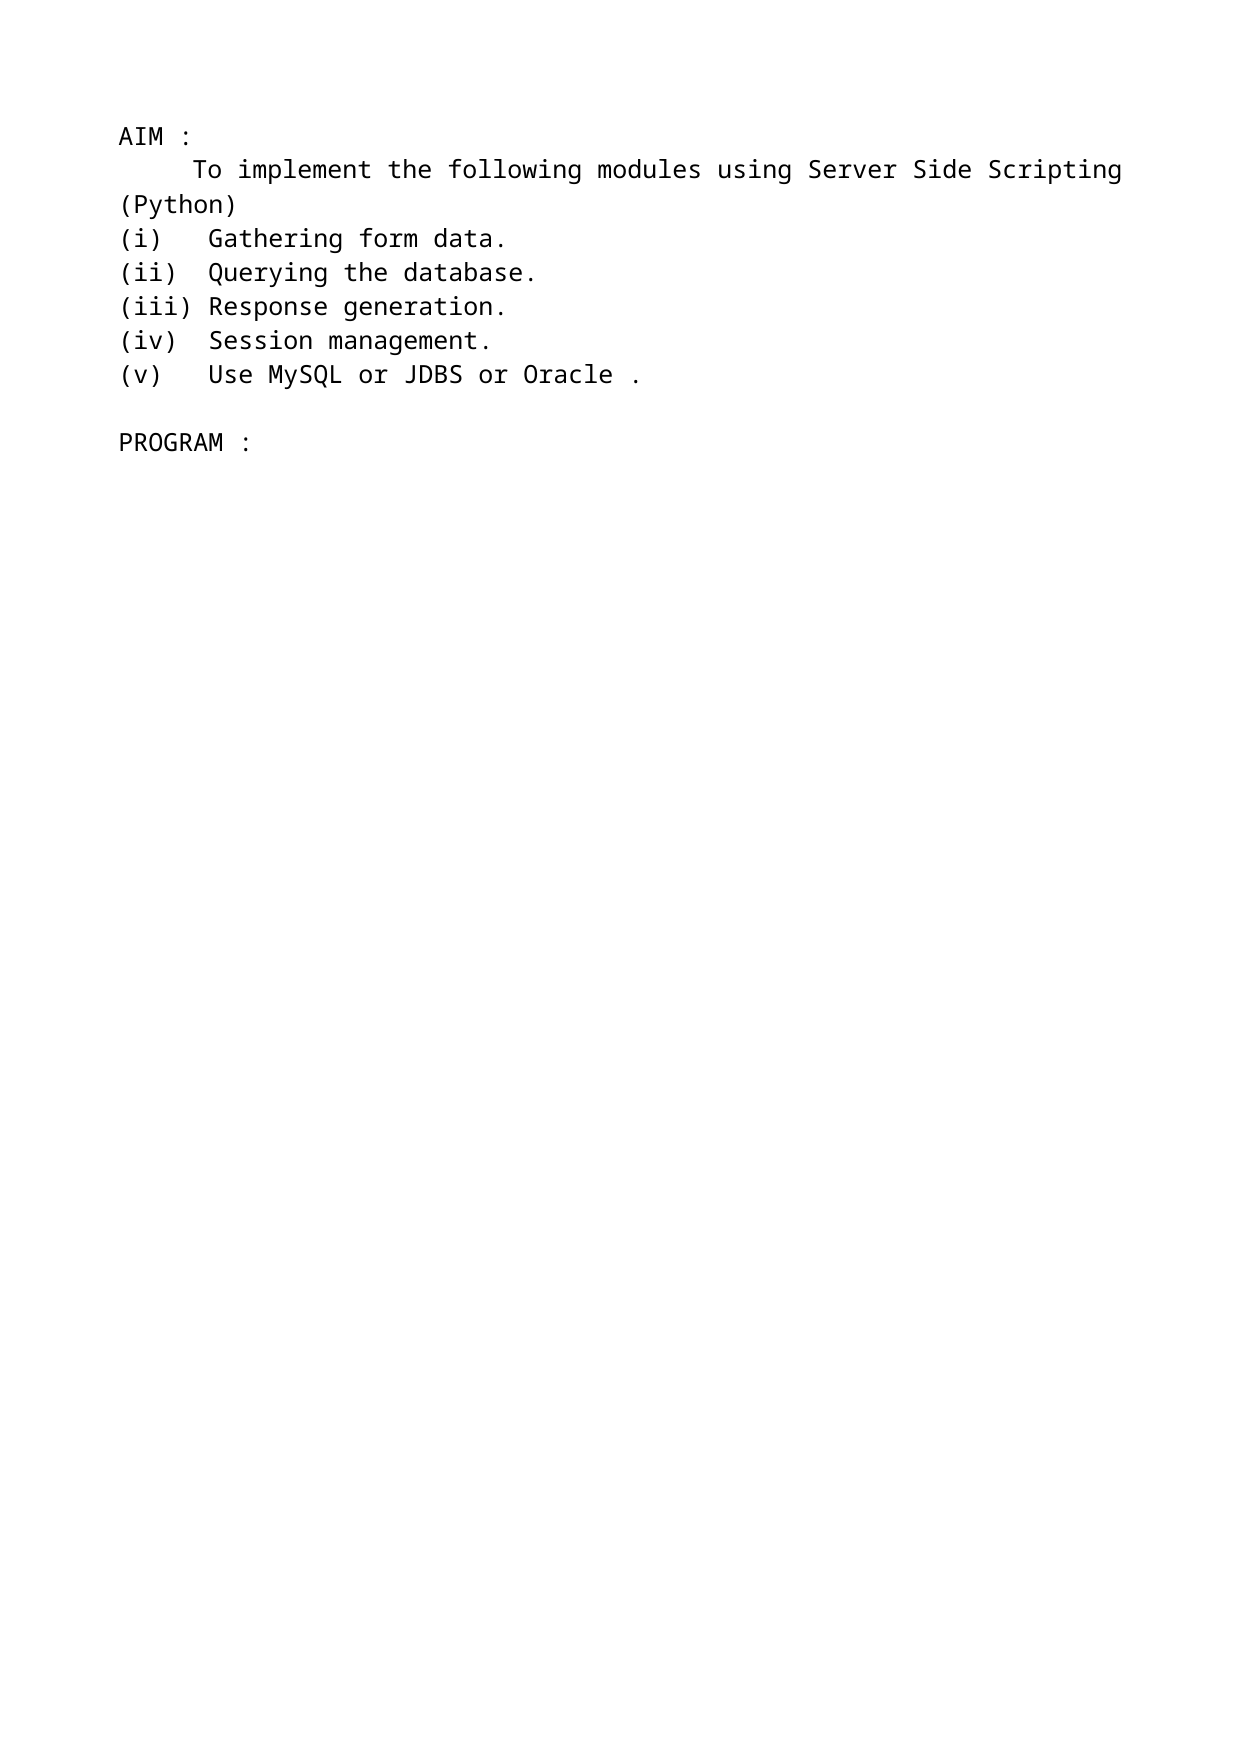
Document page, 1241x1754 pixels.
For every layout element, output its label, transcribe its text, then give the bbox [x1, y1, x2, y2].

text (v) Use MySQL or JDBS or Oracle . [118, 357, 1122, 391]
text PROGRAM : [118, 425, 1122, 459]
text (iii) Response generation. [118, 288, 1122, 322]
text (ii) Querying the database. [118, 254, 1122, 288]
text To implement the following modules using Server Side Scripting (Python) [118, 152, 1122, 220]
text (iv) Session management. [118, 322, 1122, 357]
text AIM : [118, 118, 1122, 152]
text (i) Gathering form data. [118, 220, 1122, 254]
